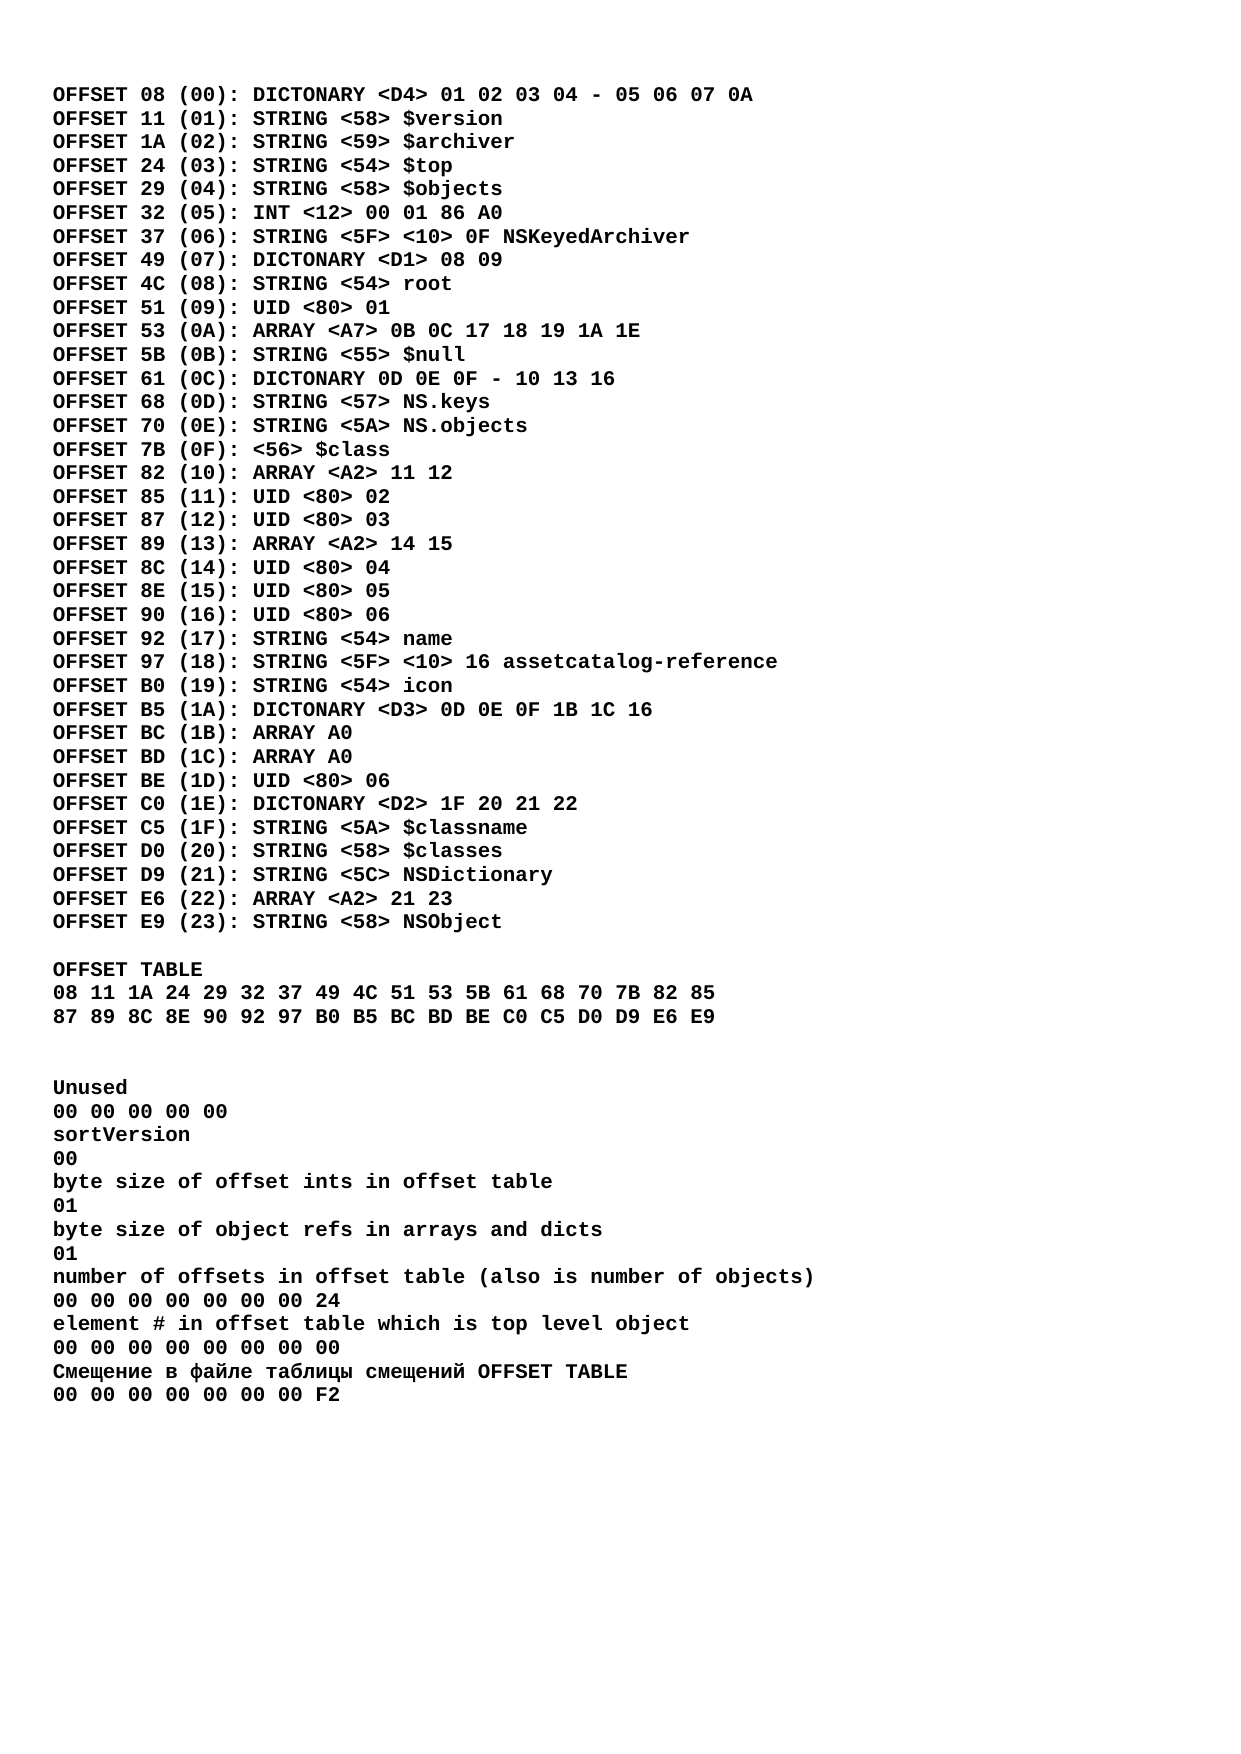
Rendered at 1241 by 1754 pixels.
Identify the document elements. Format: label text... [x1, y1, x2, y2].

text OFFSET 82 (10): ARRAY <A2> 11 12 [53, 462, 1191, 486]
text OFFSET D0 (20): STRING <58> $classes [53, 841, 1191, 864]
text byte size of offset ints in offset table [53, 1172, 1191, 1195]
text sortVersion [53, 1124, 1191, 1148]
text OFFSET 90 (16): UID <80> 06 [53, 604, 1191, 628]
text OFFSET B0 (19): STRING <54> icon [53, 675, 1191, 699]
text OFFSET 32 (05): INT <12> 00 01 86 A0 [53, 202, 1191, 226]
text OFFSET 53 (0A): ARRAY <A7> 0B 0C 17 18 19 1A 1E [53, 320, 1191, 344]
text OFFSET E6 (22): ARRAY <A2> 21 23 [53, 888, 1191, 911]
text OFFSET 51 (09): UID <80> 01 [53, 297, 1191, 320]
text 01 [53, 1195, 1191, 1219]
text OFFSET 29 (04): STRING <58> $objects [53, 178, 1191, 202]
text OFFSET 68 (0D): STRING <57> NS.keys [53, 391, 1191, 415]
text OFFSET 97 (18): STRING <5F> <10> 16 assetcatalog-reference [53, 651, 1191, 675]
text 08 11 1A 24 29 32 37 49 4C 51 53 5B 61 68 70 7B 82 85 [53, 982, 1191, 1006]
text OFFSET 4C (08): STRING <54> root [53, 273, 1191, 297]
text byte size of object refs in arrays and dicts [53, 1219, 1191, 1242]
text OFFSET 5B (0B): STRING <55> $null [53, 344, 1191, 368]
text OFFSET E9 (23): STRING <58> NSObject [53, 911, 1191, 935]
text OFFSET 70 (0E): STRING <5A> NS.objects [53, 415, 1191, 438]
text 87 89 8C 8E 90 92 97 B0 B5 BC BD BE C0 C5 D0 D9 E6 E9 [53, 1006, 1191, 1030]
text OFFSET 1A (02): STRING <59> $archiver [53, 131, 1191, 155]
text OFFSET 89 (13): ARRAY <A2> 14 15 [53, 533, 1191, 557]
text OFFSET 87 (12): UID <80> 03 [53, 509, 1191, 533]
text Смещение в файле таблицы смещений OFFSET TABLE [53, 1361, 1191, 1384]
text OFFSET C0 (1E): DICTONARY <D2> 1F 20 21 22 [53, 793, 1191, 817]
text OFFSET 8C (14): UID <80> 04 [53, 557, 1191, 580]
text OFFSET 24 (03): STRING <54> $top [53, 155, 1191, 178]
text OFFSET 61 (0C): DICTONARY 0D 0E 0F - 10 13 16 [53, 368, 1191, 391]
text OFFSET TABLE [53, 959, 1191, 982]
text OFFSET 49 (07): DICTONARY <D1> 08 09 [53, 249, 1191, 273]
text number of offsets in offset table (also is number of objects) [53, 1266, 1191, 1290]
text 00 00 00 00 00 [53, 1101, 1191, 1124]
text OFFSET 11 (01): STRING <58> $version [53, 107, 1191, 131]
text 00 00 00 00 00 00 00 00 [53, 1337, 1191, 1361]
text OFFSET BD (1C): ARRAY A0 [53, 746, 1191, 769]
text OFFSET 8E (15): UID <80> 05 [53, 580, 1191, 604]
text OFFSET BC (1B): ARRAY A0 [53, 722, 1191, 746]
text OFFSET B5 (1A): DICTONARY <D3> 0D 0E 0F 1B 1C 16 [53, 699, 1191, 722]
text 01 [53, 1242, 1191, 1266]
text OFFSET D9 (21): STRING <5C> NSDictionary [53, 864, 1191, 888]
text 00 00 00 00 00 00 00 F2 [53, 1384, 1191, 1408]
text Unused [53, 1077, 1191, 1101]
text OFFSET C5 (1F): STRING <5A> $classname [53, 817, 1191, 841]
text element # in offset table which is top level object [53, 1313, 1191, 1337]
text OFFSET 37 (06): STRING <5F> <10> 0F NSKeyedArchiver [53, 226, 1191, 249]
text 00 [53, 1148, 1191, 1172]
text OFFSET 92 (17): STRING <54> name [53, 628, 1191, 651]
text OFFSET BE (1D): UID <80> 06 [53, 769, 1191, 793]
text OFFSET 08 (00): DICTONARY <D4> 01 02 03 04 - 05 06 07 0A [53, 84, 1191, 107]
text OFFSET 7B (0F): <56> $class [53, 438, 1191, 462]
text OFFSET 85 (11): UID <80> 02 [53, 486, 1191, 509]
text 00 00 00 00 00 00 00 24 [53, 1290, 1191, 1313]
